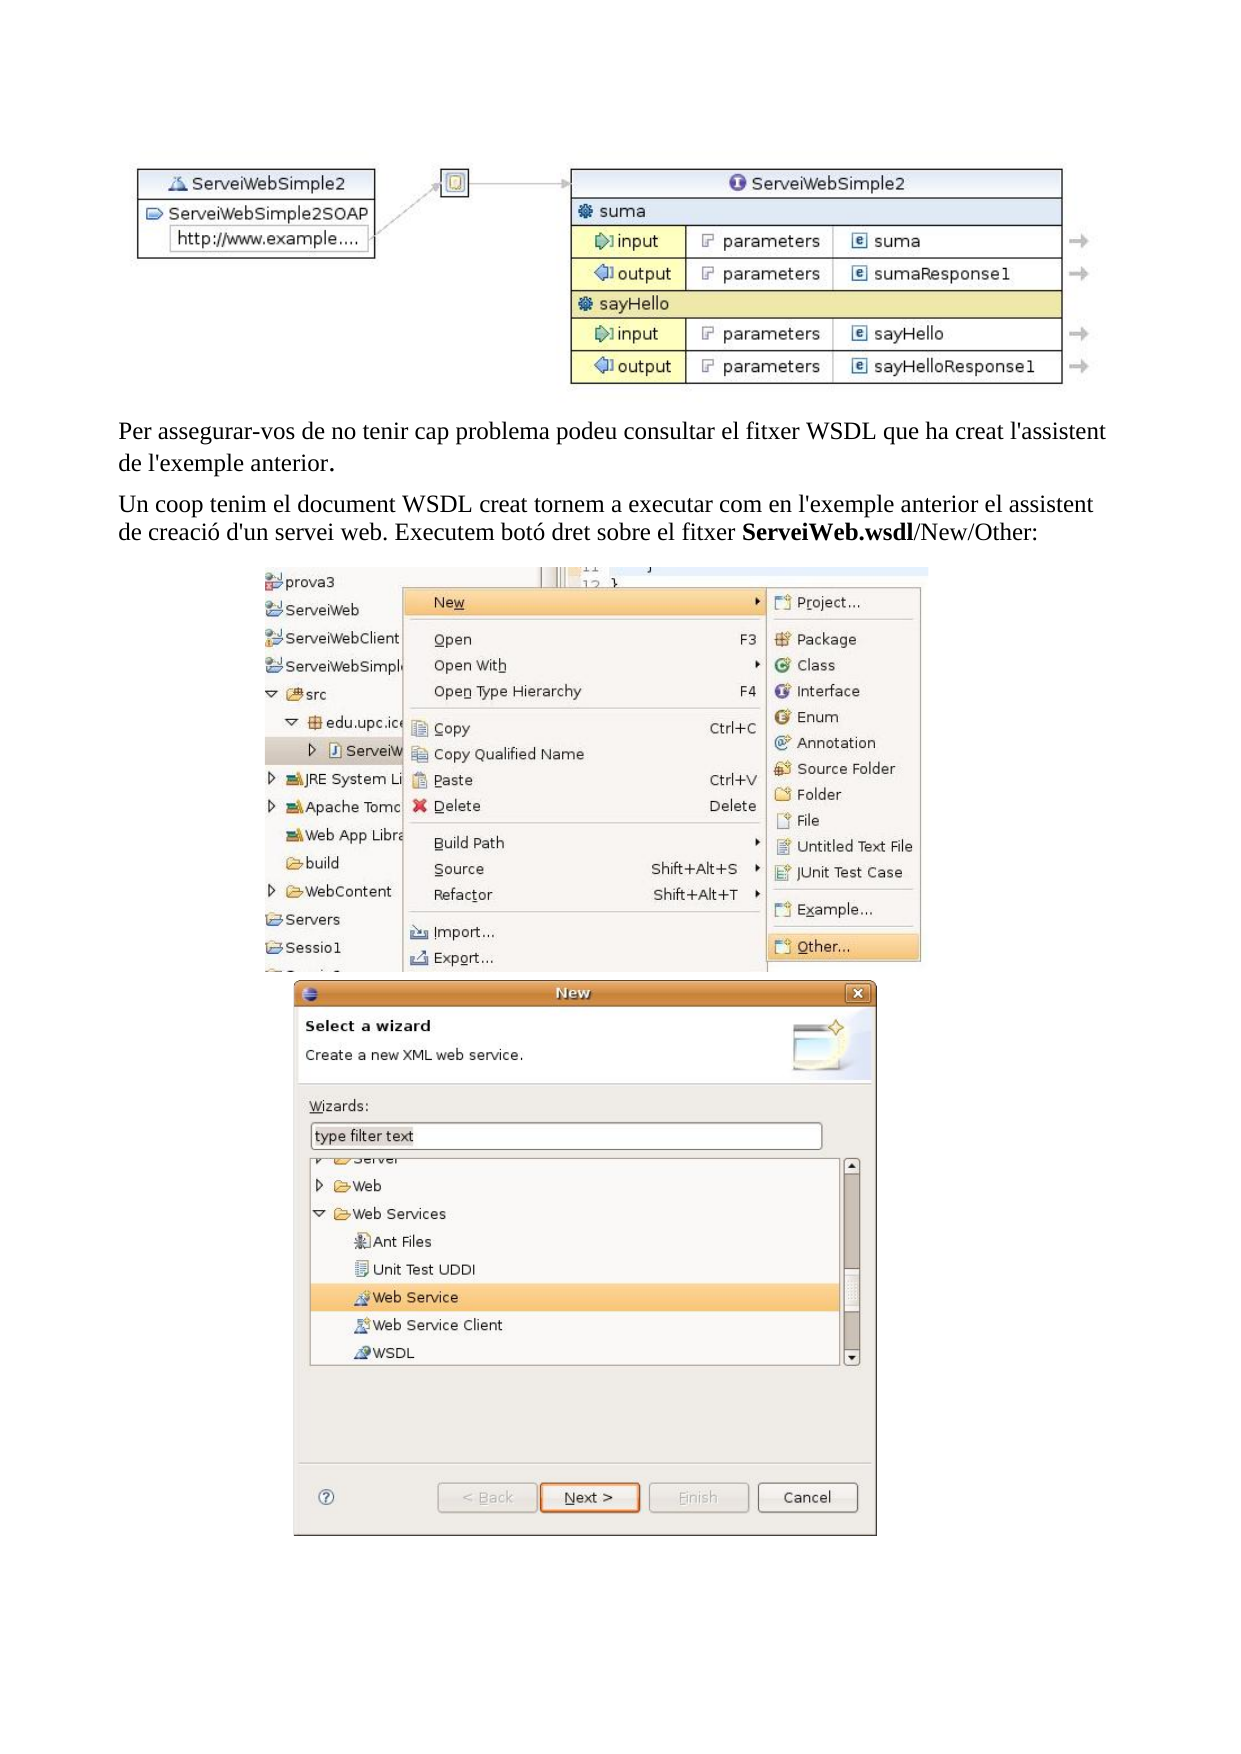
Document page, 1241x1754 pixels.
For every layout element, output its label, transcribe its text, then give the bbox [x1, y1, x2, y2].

picture [293, 980, 877, 1536]
picture [264, 567, 929, 972]
picture [119, 131, 1124, 418]
text Per assegurar-vos de no tenir cap problema podeu consultar el fitxer WSDL que ha creat l'assistent de l'exemple anterior. [118, 118, 1122, 477]
text Un coop tenim el document WSDL creat tornem a executar com en l'exemple anterior el assistent de creació d'un servei web. Executem botó dret sobre el fitxer ServeiWeb.wsdl/New/Other: [118, 490, 1122, 545]
